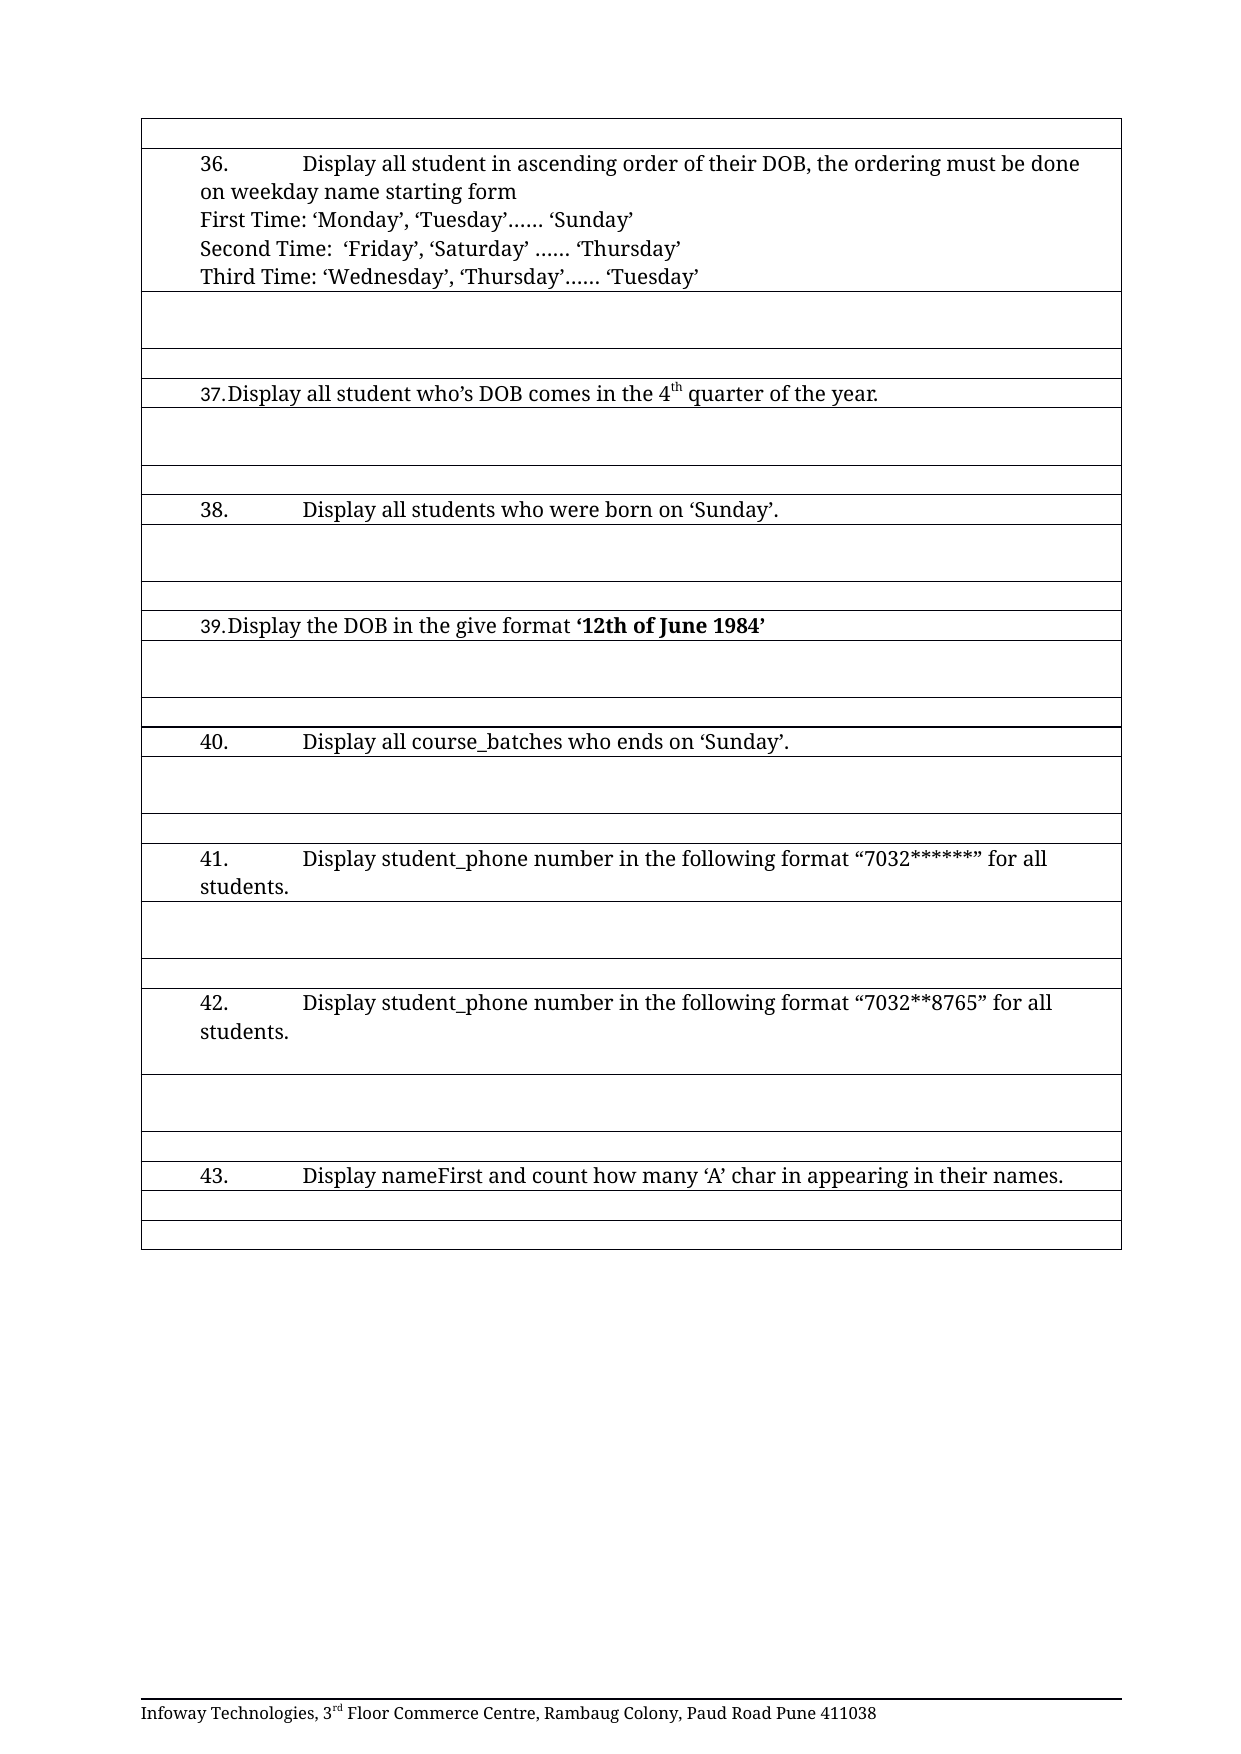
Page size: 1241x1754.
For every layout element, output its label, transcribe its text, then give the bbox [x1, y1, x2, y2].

table_cell [142, 1132, 1121, 1161]
table_cell Display all course_batches who ends on ‘Sunday’. [142, 728, 1121, 756]
table_cell [142, 814, 1121, 843]
table_cell Display all students who were born on ‘Sunday’. [142, 495, 1121, 523]
table_cell [142, 1191, 1121, 1219]
table_cell [142, 641, 1121, 697]
table_cell [142, 408, 1121, 464]
table_cell Display nameFirst and count how many ‘A’ char in appearing in their names. [142, 1162, 1121, 1190]
table_cell [142, 757, 1121, 813]
table_cell [142, 119, 1121, 148]
table_cell Display all student in ascending order of their DOB, the ordering must be done on weekday name starting form First Time: ‘Monday’, ‘Tuesday’…… ‘Sunday’ Second Time: ‘Friday’, ‘Saturday’ …… ‘Thursday’ Third Time: ‘Wednesday’, ‘Thursday’…… ‘Tuesday’ [142, 149, 1121, 291]
table_cell [142, 1221, 1121, 1249]
table_cell Display the DOB in the give format ‘12th of June 1984’ [142, 611, 1121, 640]
table_cell Display student_phone number in the following format “7032******” for all students. [142, 844, 1121, 901]
table_cell [142, 1075, 1121, 1131]
table_cell [142, 959, 1121, 987]
table_cell [142, 582, 1121, 610]
table_cell [142, 525, 1121, 581]
table_cell [142, 698, 1121, 726]
table_cell [142, 902, 1121, 958]
table_cell [142, 466, 1121, 494]
table_cell Display all student who’s DOB comes in the 4th quarter of the year. [142, 379, 1121, 407]
table_cell [142, 349, 1121, 378]
table_cell Display student_phone number in the following format “7032**8765” for all students. [142, 989, 1121, 1074]
table_cell [142, 292, 1121, 348]
